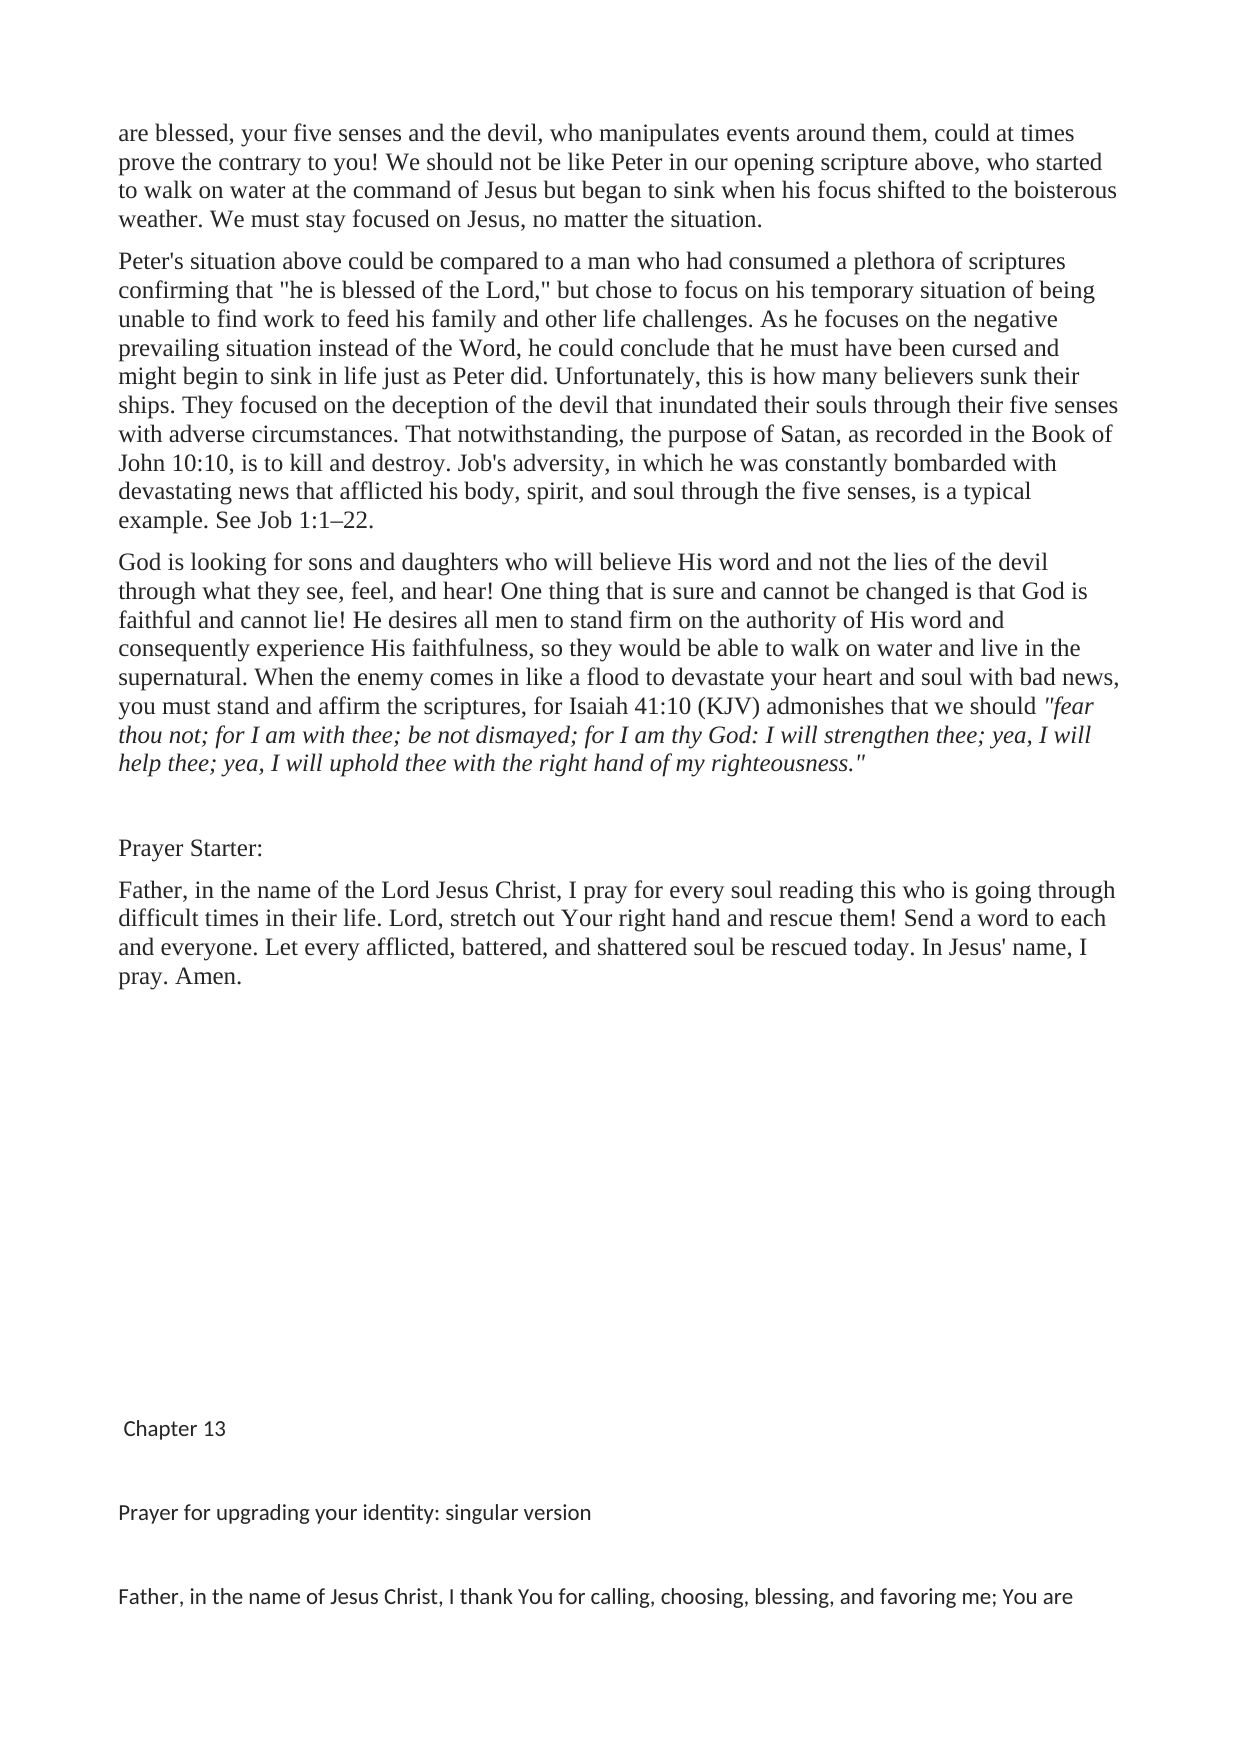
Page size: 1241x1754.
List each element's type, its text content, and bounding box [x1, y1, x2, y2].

text God is looking for sons and daughters who will believe His word and not the lies of the devil through what they see, feel, and hear! One thing that is sure and cannot be changed is that God is faithful and cannot lie! He desires all men to stand firm on the authority of His word and consequently experience His faithfulness, so they would be able to walk on water and live in the supernatural. When the enemy comes in like a flood to devastate your heart and soul with bad news, you must stand and affirm the scriptures, for Isaiah 41:10 (KJV) admonishes that we should "fear thou not; for I am with thee; be not dismayed; for I am thy God: I will strengthen thee; yea, I will help thee; yea, I will uphold thee with the right hand of my righteousness." [118, 547, 1122, 777]
text Prayer Starter: [118, 833, 1122, 861]
text Prayer for upgrading your identity: singular version [118, 1498, 1122, 1526]
text Father, in the name of the Lord Jesus Christ, I pray for every soul reading this who is going through difficult times in their life. Lord, stretch out Your right hand and rescue them! Send a word to each and everyone. Let every afflicted, battered, and shattered soul be rescued today. In Jesus' name, I pray. Amen. [118, 875, 1122, 990]
text are blessed, your five senses and the devil, who manipulates events around them, could at times prove the contrary to you! We should not be like Peter in our opening scripture above, who started to walk on water at the command of Jesus but began to sink when his focus shifted to the boisterous weather. We must stay focused on Jesus, no matter the situation. [118, 118, 1122, 233]
text Father, in the name of Jesus Christ, I thank You for calling, choosing, blessing, and favoring me; You are [118, 1582, 1122, 1610]
text Peter's situation above could be compared to a man who had consumed a plethora of scriptures confirming that "he is blessed of the Lord," but chose to focus on his temporary situation of being unable to find work to feed his family and other life challenges. As he focuses on the negative prevailing situation instead of the Word, he could conclude that he must have been cursed and might begin to sink in life just as Peter did. Unfortunately, this is how many believers sunk their ships. They focused on the deception of the devil that inundated their souls through their five senses with adverse circumstances. That notwithstanding, the purpose of Satan, as recorded in the Book of John 10:10, is to kill and destroy. Job's adversity, in which he was constantly bombarded with devastating news that afflicted his body, spirit, and soul through the five senses, is a typical example. See Job 1:1–22. [118, 246, 1122, 534]
text Chapter 13 [118, 1414, 1122, 1442]
